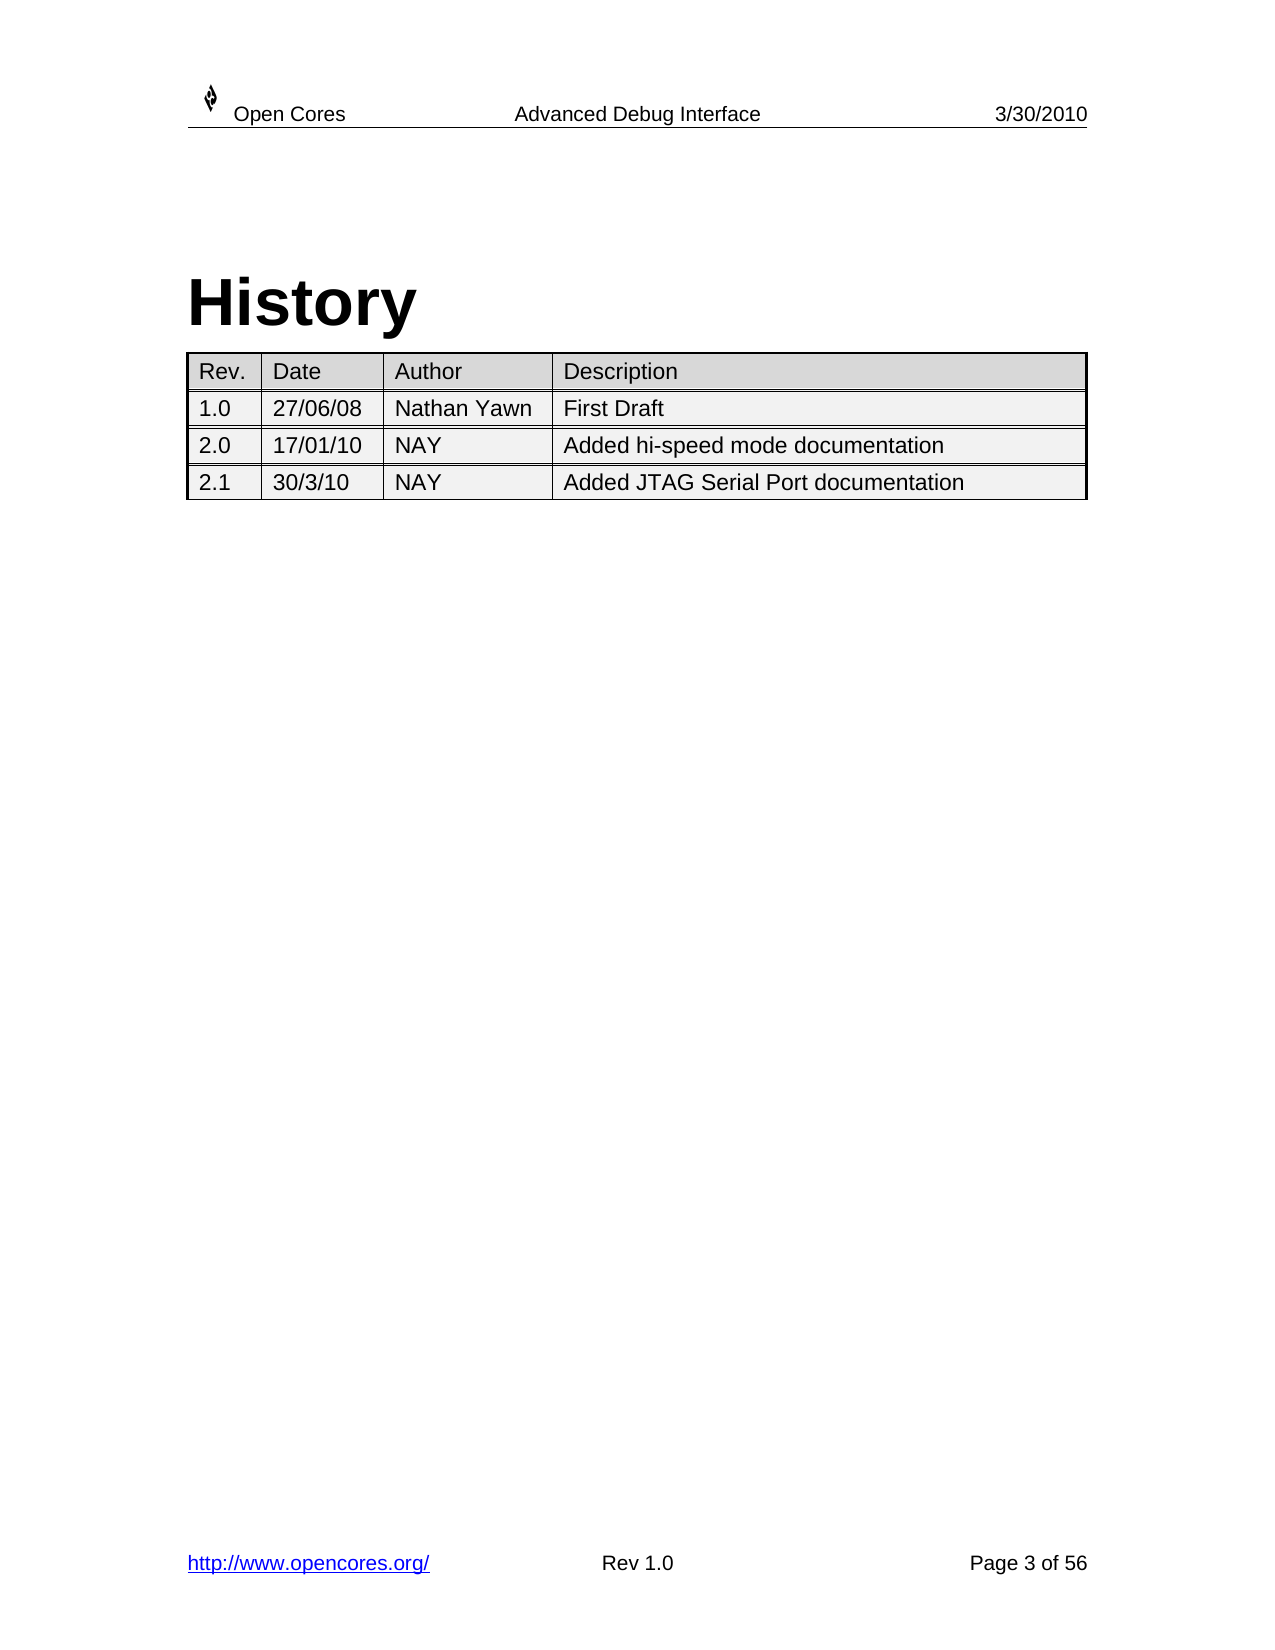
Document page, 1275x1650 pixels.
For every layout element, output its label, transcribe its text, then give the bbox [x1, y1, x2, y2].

table_cell 2.1 [189, 466, 261, 499]
table_cell Nathan Yawn [384, 392, 552, 425]
table_cell NAY [384, 466, 552, 499]
table_cell 27/06/08 [262, 392, 383, 425]
table_cell Added JTAG Serial Port documentation [553, 466, 1085, 499]
table_header Description [553, 354, 1085, 388]
table_header Rev. [189, 354, 261, 388]
table_cell 17/01/10 [262, 429, 383, 462]
table_cell 30/3/10 [262, 466, 383, 499]
table_header Author [384, 354, 552, 388]
table_cell 2.0 [189, 429, 261, 462]
table_header Date [262, 354, 383, 388]
table_cell NAY [384, 429, 552, 462]
text History [187, 262, 1087, 339]
table_cell Added hi-speed mode documentation [553, 429, 1085, 462]
table_cell 1.0 [189, 392, 261, 425]
table_cell First Draft [553, 392, 1085, 425]
